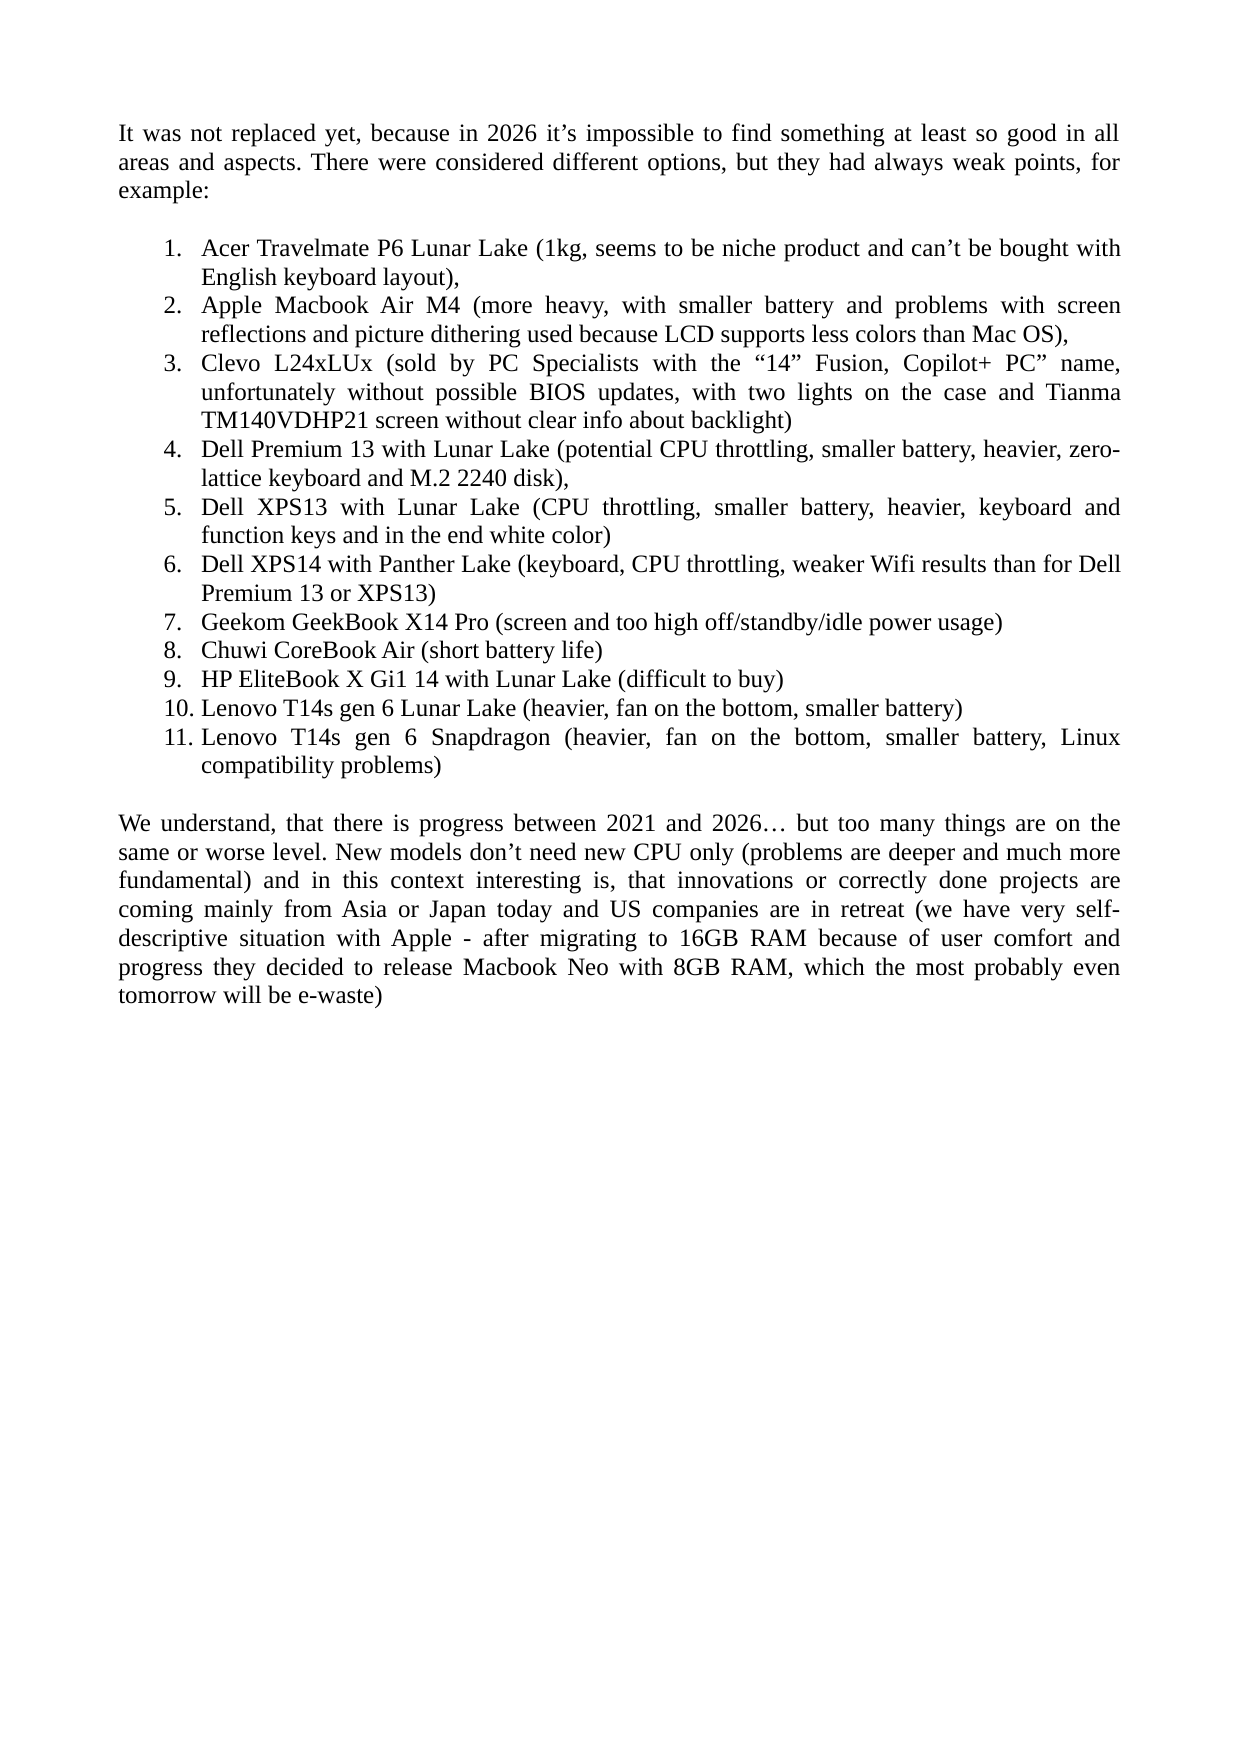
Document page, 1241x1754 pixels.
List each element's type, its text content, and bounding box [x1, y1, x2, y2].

text We understand, that there is progress between 2021 and 2026… but too many things are on the same or worse level. New models don’t need new CPU only (problems are deeper and much more fundamental) and in this context interesting is, that innovations or correctly done projects are coming mainly from Asia or Japan today and US companies are in retreat (we have very self-descriptive situation with Apple - after migrating to 16GB RAM because of user comfort and progress they decided to release Macbook Neo with 8GB RAM, which the most probably even tomorrow will be e-waste) [118, 808, 1122, 1009]
list Dell XPS13 with Lunar Lake (CPU throttling, smaller battery, heavier, keyboard and function keys and in the end white color) [163, 492, 1122, 549]
list Acer Travelmate P6 Lunar Lake (1kg, seems to be niche product and can’t be bought with English keyboard layout), [163, 233, 1122, 291]
list Geekom GeekBook X14 Pro (screen and too high off/standby/idle power usage) [163, 607, 1122, 636]
list Dell XPS14 with Panther Lake (keyboard, CPU throttling, weaker Wifi results than for Dell Premium 13 or XPS13) [163, 549, 1122, 607]
list Apple Macbook Air M4 (more heavy, with smaller battery and problems with screen reflections and picture dithering used because LCD supports less colors than Mac OS), [163, 291, 1122, 348]
list HP EliteBook X Gi1 14 with Lunar Lake (difficult to buy) [163, 664, 1122, 693]
list Dell Premium 13 with Lunar Lake (potential CPU throttling, smaller battery, heavier, zero-lattice keyboard and M.2 2240 disk), [163, 434, 1122, 492]
list Lenovo T14s gen 6 Snapdragon (heavier, fan on the bottom, smaller battery, Linux compatibility problems) [163, 722, 1122, 779]
list Chuwi CoreBook Air (short battery life) [163, 636, 1122, 664]
list Clevo L24xLUx (sold by PC Specialists with the “14” Fusion, Copilot+ PC” name, unfortunately without possible BIOS updates, with two lights on the case and Tianma TM140VDHP21 screen without clear info about backlight) [163, 348, 1122, 434]
list Lenovo T14s gen 6 Lunar Lake (heavier, fan on the bottom, smaller battery) [163, 693, 1122, 722]
text It was not replaced yet, because in 2026 it’s impossible to find something at least so good in all areas and aspects. There were considered different options, but they had always weak points, for example: [118, 118, 1122, 204]
